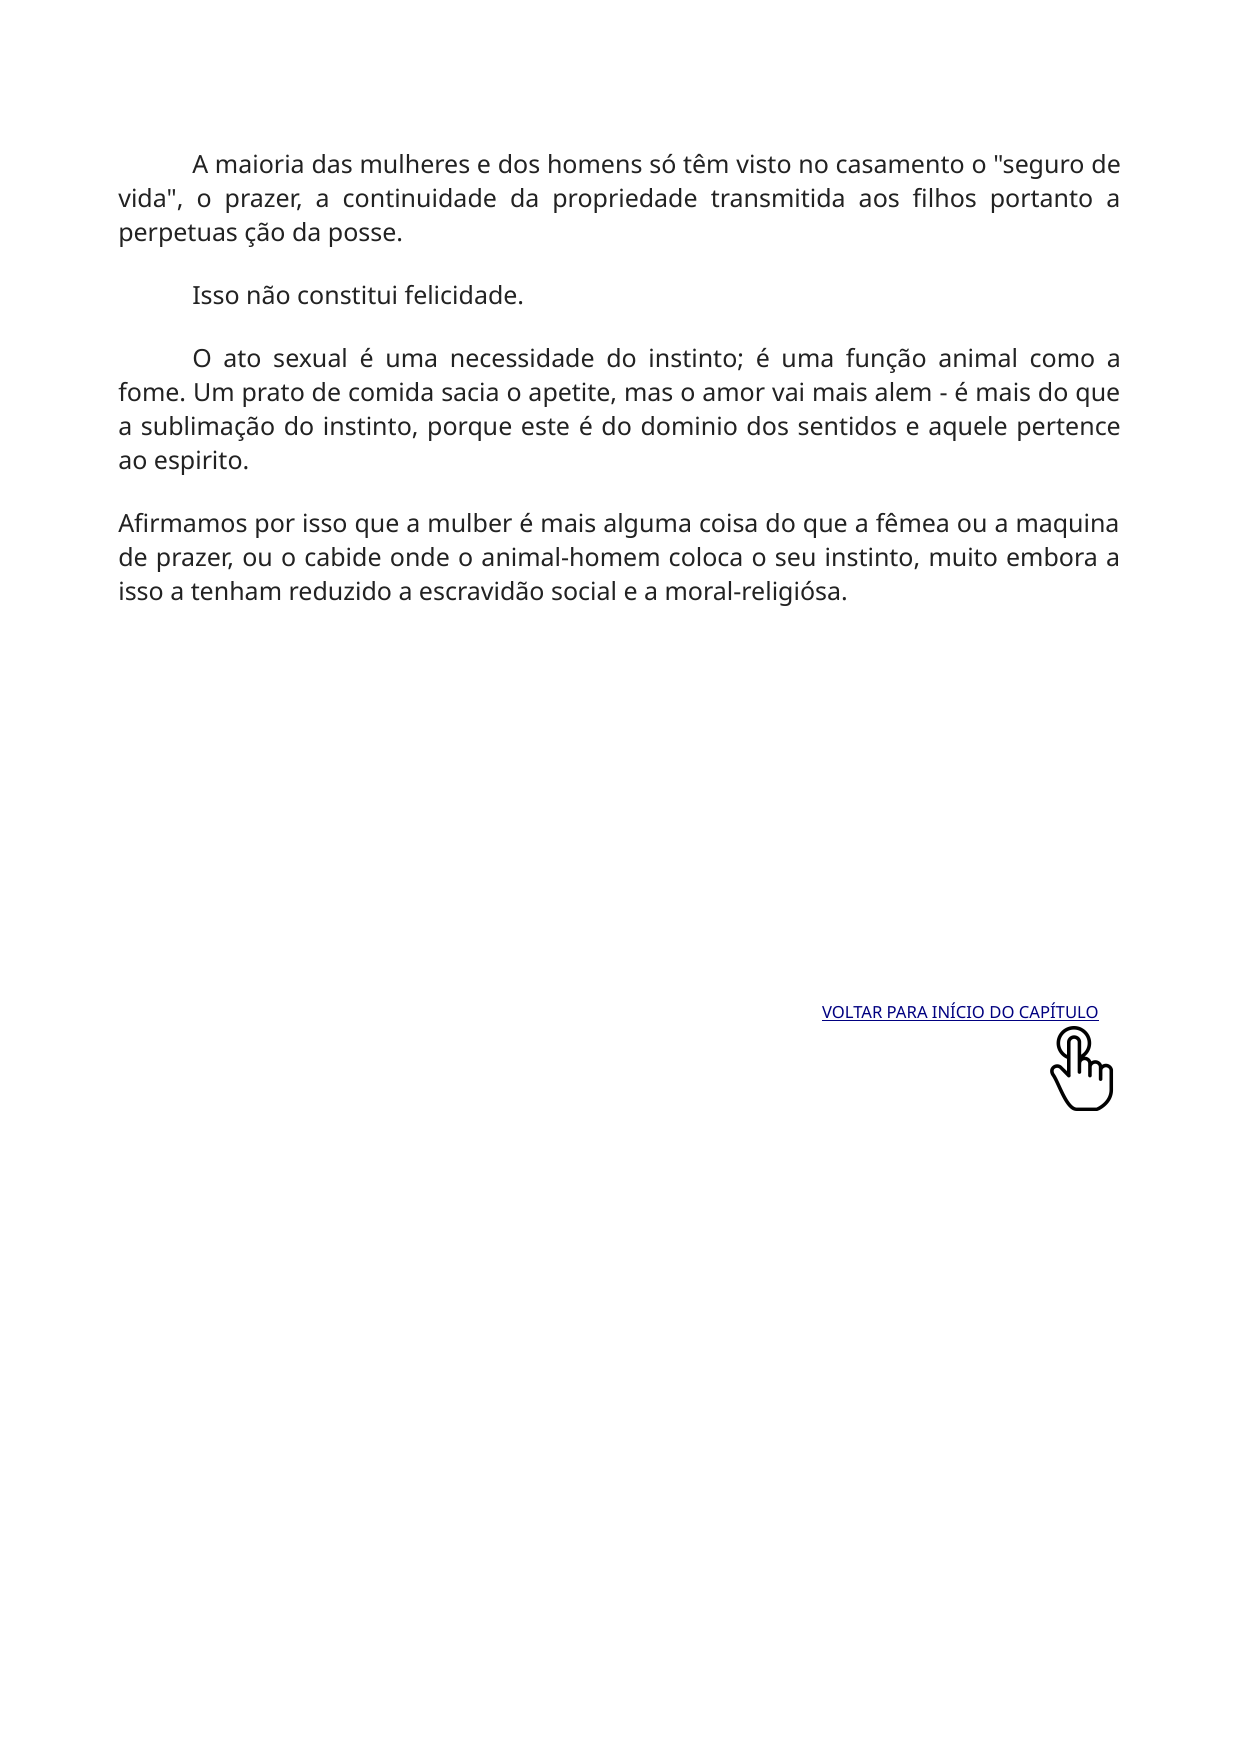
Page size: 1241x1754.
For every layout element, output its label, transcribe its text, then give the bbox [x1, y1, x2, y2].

text Isso não constitui felicidade. [118, 249, 1122, 312]
text O ato sexual é uma necessidade do instinto; é uma função animal como a fome. Um prato de comida sacia o apetite, mas o amor vai mais alem - é mais do que a sublimação do instinto, porque este é do dominio dos sentidos e aquele pertence ao espirito. [118, 312, 1122, 477]
text VOLTAR PARA INÍCIO DO CAPÍTULO [118, 1001, 1122, 1023]
picture [1039, 1026, 1124, 1111]
text A maioria das mulheres e dos homens só têm visto no casamento o "seguro de vida", o prazer, a continuidade da propriedade transmitida aos filhos portanto a perpetuas ção da posse. [118, 118, 1122, 249]
text Afirmamos por isso que a mulber é mais alguma coisa do que a fêmea ou a maquina de prazer, ou o cabide onde o animal-homem coloca o seu instinto, muito embora a isso a tenham reduzido a escravidão social e a moral-religiósa. [118, 477, 1122, 608]
